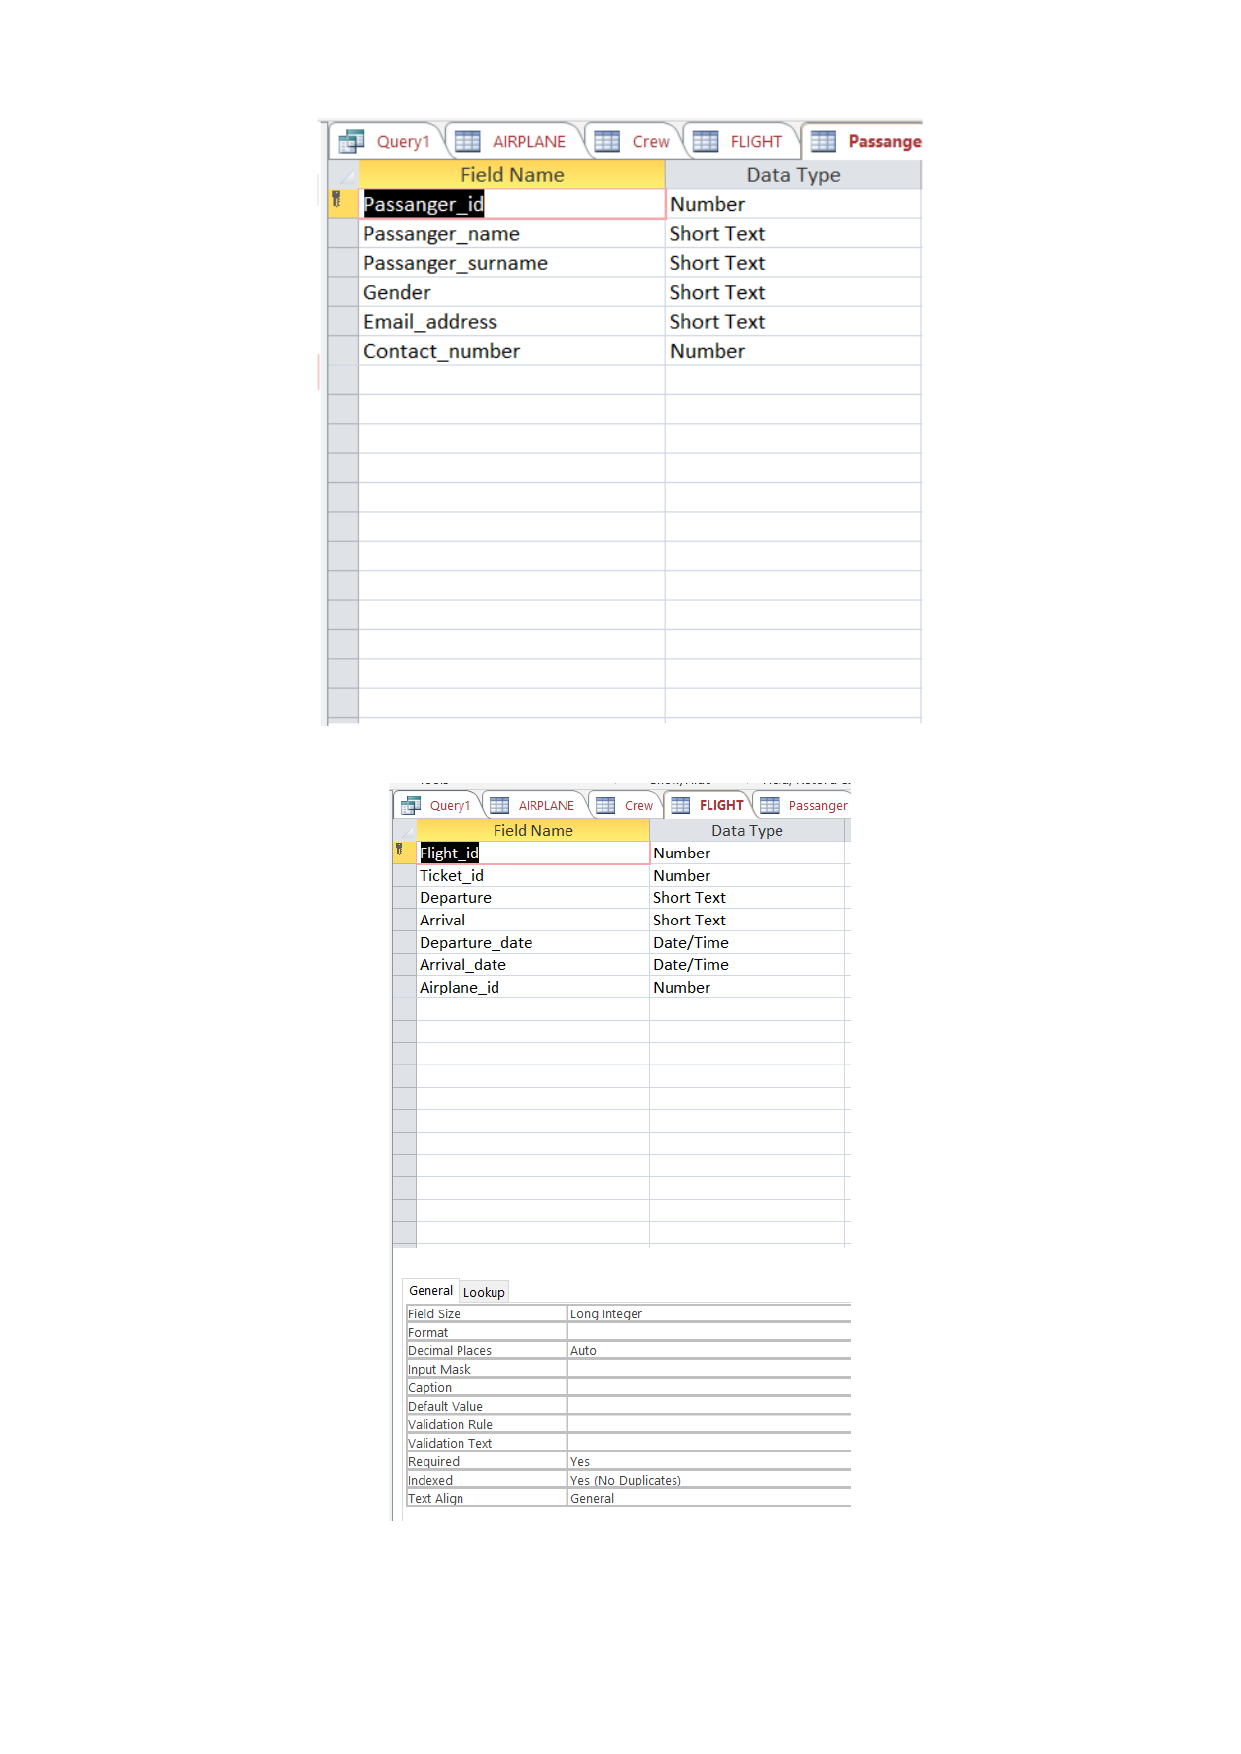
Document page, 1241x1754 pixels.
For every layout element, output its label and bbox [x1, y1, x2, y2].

picture [389, 783, 851, 1521]
picture [317, 118, 923, 726]
